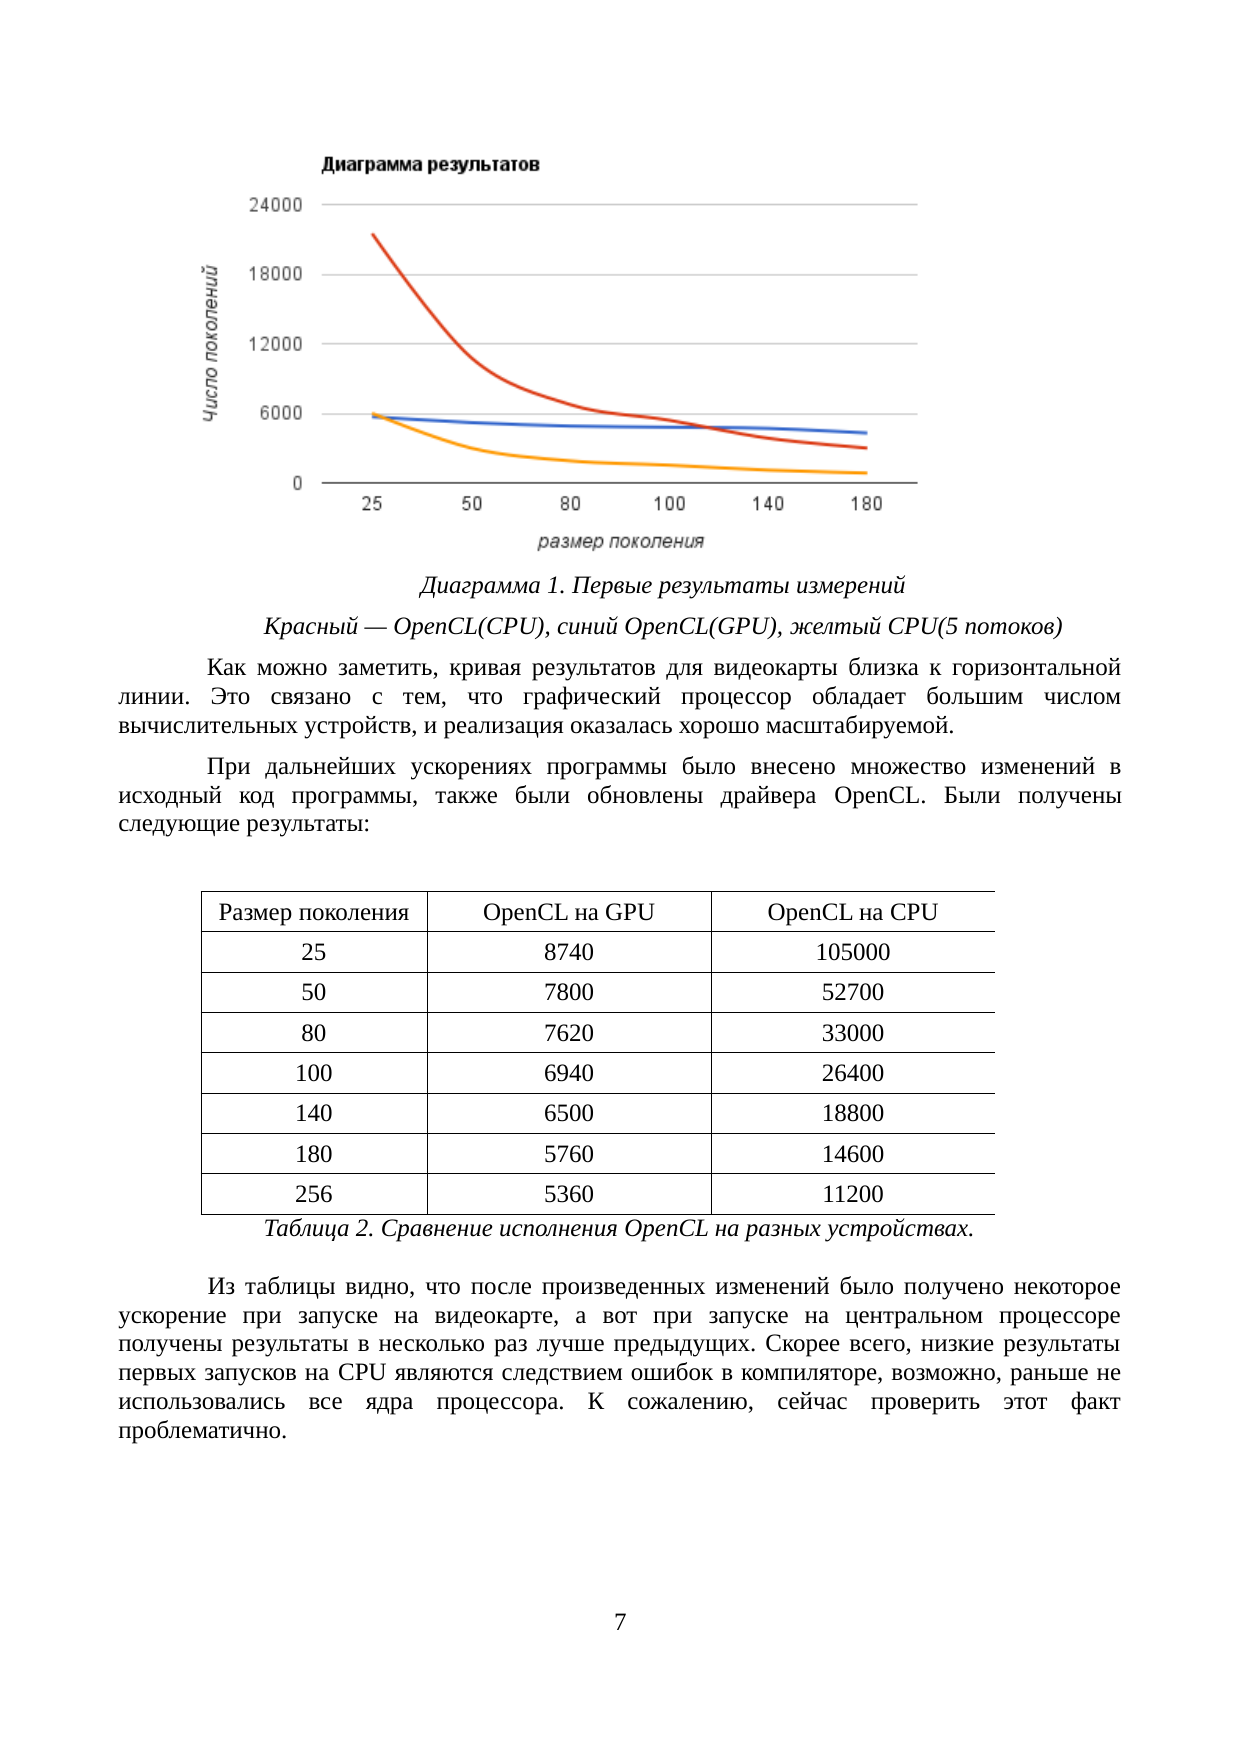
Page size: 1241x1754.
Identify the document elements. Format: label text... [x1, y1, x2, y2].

table_cell 6940 [428, 1053, 711, 1092]
text Из таблицы видно, что после произведенных изменений было получено некоторое ускорение при запуске на видеокарте, а вот при запуске на центральном процессоре получены результаты в несколько раз лучше предыдущих. Скорее всего, низкие результаты первых запусков на CPU являются следствием ошибок в компиляторе, возможно, раньше не использовались все ядра процессора. К сожалению, сейчас проверить этот факт проблематично. [118, 1271, 1122, 1443]
table_cell 8740 [428, 932, 711, 972]
table_cell 7620 [428, 1013, 711, 1052]
table_cell 50 [202, 973, 427, 1012]
table_cell 80 [202, 1013, 427, 1052]
table_cell 6500 [428, 1094, 711, 1133]
table_cell 5760 [428, 1134, 711, 1173]
table_cell 5360 [428, 1174, 711, 1213]
text Диаграмма 1. Первые результаты измерений [118, 118, 1122, 598]
table_cell 180 [202, 1134, 427, 1173]
table_header OpenCL на GPU [428, 892, 711, 931]
table_cell 105000 [712, 932, 995, 972]
text Таблица 2. Сравнение исполнения OpenCL на разных устройствах. [118, 1213, 1122, 1242]
picture [172, 118, 1068, 570]
table_cell 25 [202, 932, 427, 972]
text При дальнейших ускорениях программы было внесено множество изменений в исходный код программы, также были обновлены драйвера OpenCL. Были получены следующие результаты: [118, 751, 1122, 837]
table_cell 18800 [712, 1094, 995, 1133]
table_header Размер поколения [202, 892, 427, 931]
table_cell 7800 [428, 973, 711, 1012]
text Как можно заметить, кривая результатов для видеокарты близка к горизонтальной линии. Это связано с тем, что графический процессор обладает большим числом вычислительных устройств, и реализация оказалась хорошо масштабируемой. [118, 652, 1122, 738]
table_cell 26400 [712, 1053, 995, 1092]
table_cell 100 [202, 1053, 427, 1092]
table_cell 14600 [712, 1134, 995, 1173]
table_cell 256 [202, 1174, 427, 1213]
table_cell 11200 [712, 1174, 995, 1213]
table_header OpenCL на CPU [712, 892, 995, 931]
table_cell 33000 [712, 1013, 995, 1052]
table_cell 52700 [712, 973, 995, 1012]
table_cell 140 [202, 1094, 427, 1133]
text Красный — OpenCL(CPU), синий OpenCL(GPU), желтый CPU(5 потоков) [118, 611, 1122, 640]
